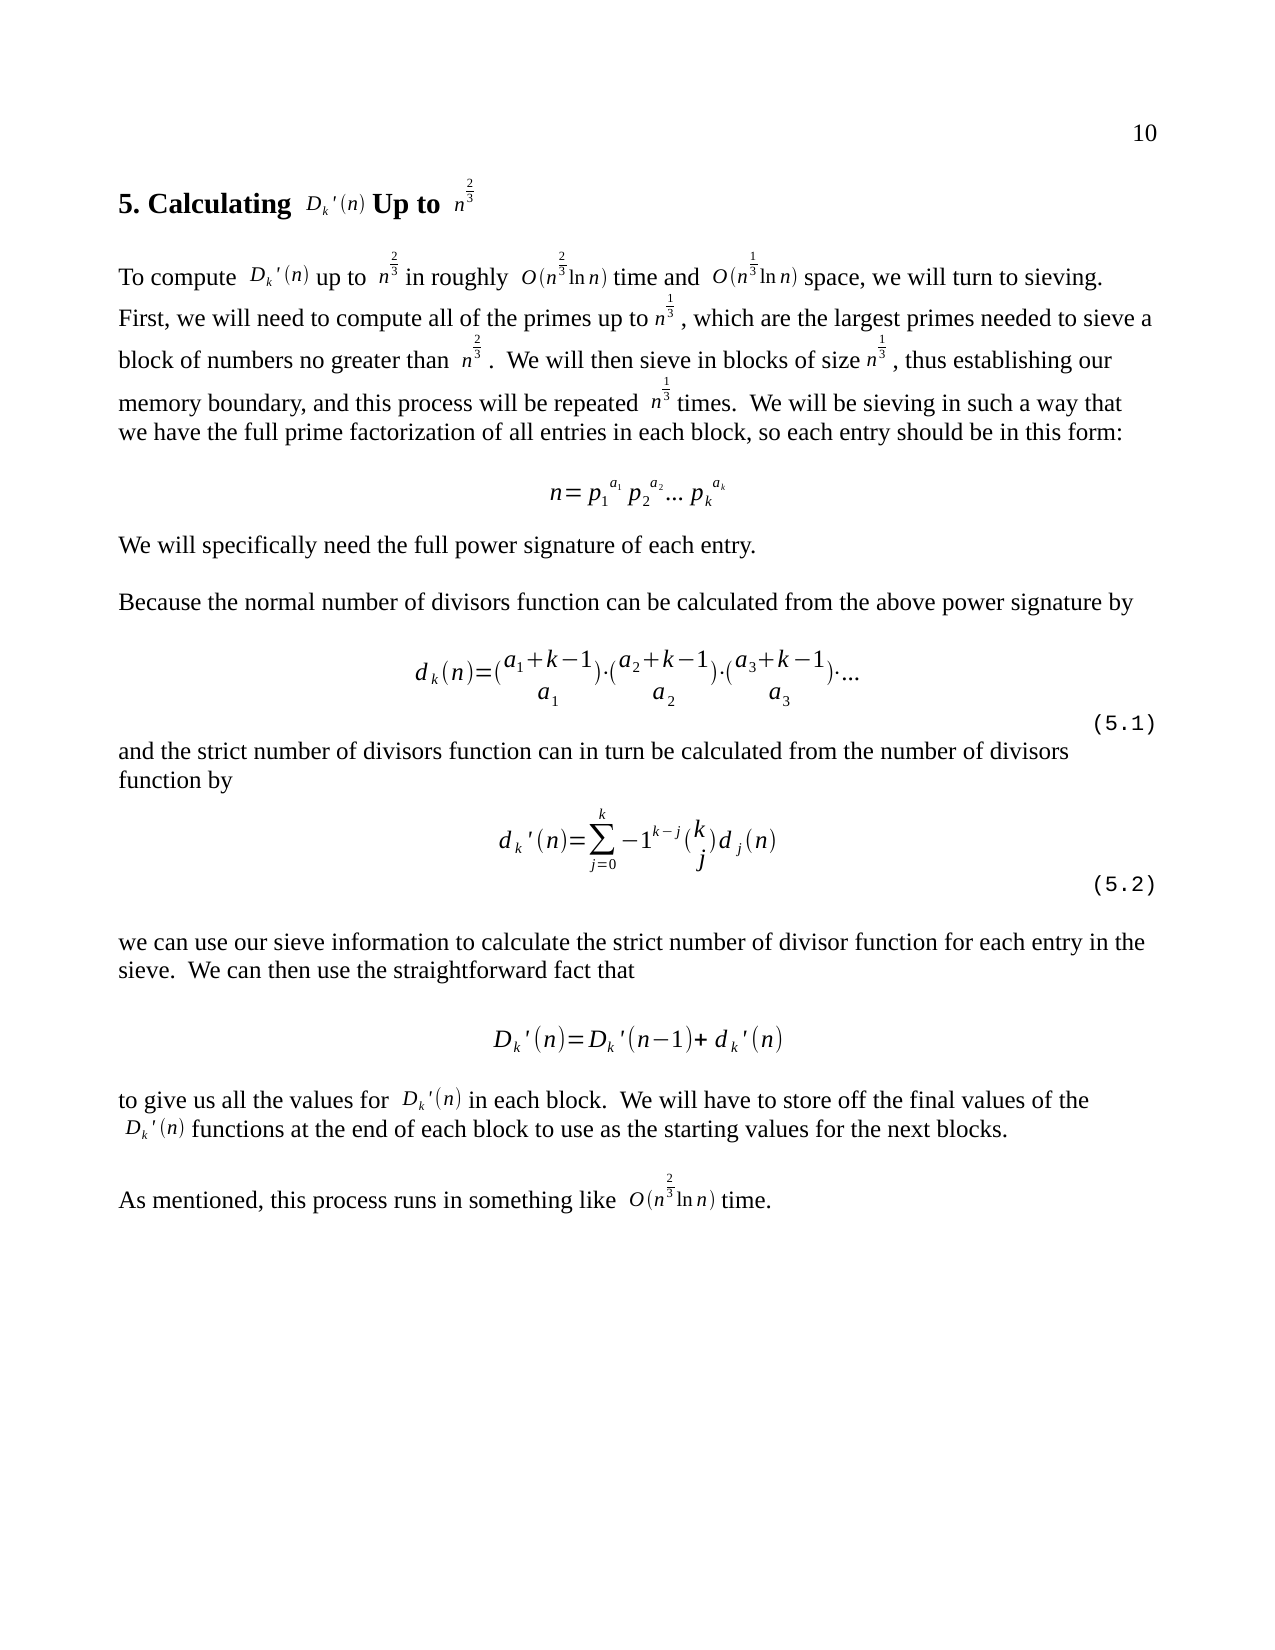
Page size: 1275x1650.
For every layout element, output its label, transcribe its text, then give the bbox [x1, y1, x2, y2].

text to give us all the values for in each block. We will have to store off the final values of the functions at the end of each block to use as the starting values for the next blocks. [118, 1085, 1157, 1143]
text we can use our sieve information to calculate the strict number of divisor function for each entry in the sieve. We can then use the straightforward fact that [118, 927, 1157, 984]
text (5.1) [118, 712, 1157, 736]
text and the strict number of divisors function can in turn be calculated from the number of divisors function by [118, 736, 1157, 794]
text Because the normal number of divisors function can be calculated from the above power signature by [118, 587, 1157, 616]
text 5. Calculating Up to [118, 176, 1157, 220]
text We will specifically need the full power signature of each entry. [118, 530, 1157, 559]
text As mentioned, this process runs in something like time. [118, 1172, 1157, 1213]
text To compute up to in roughly time and space, we will turn to sieving. First, we will need to compute all of the primes up to, which are the largest primes needed to sieve a block of numbers no greater than . We will then sieve in blocks of size, thus establishing our memory boundary, and this process will be repeated times. We will be sieving in such a way that we have the full prime factorization of all entries in each block, so each entry should be in this form: [118, 249, 1157, 445]
text (5.2) [118, 873, 1157, 898]
